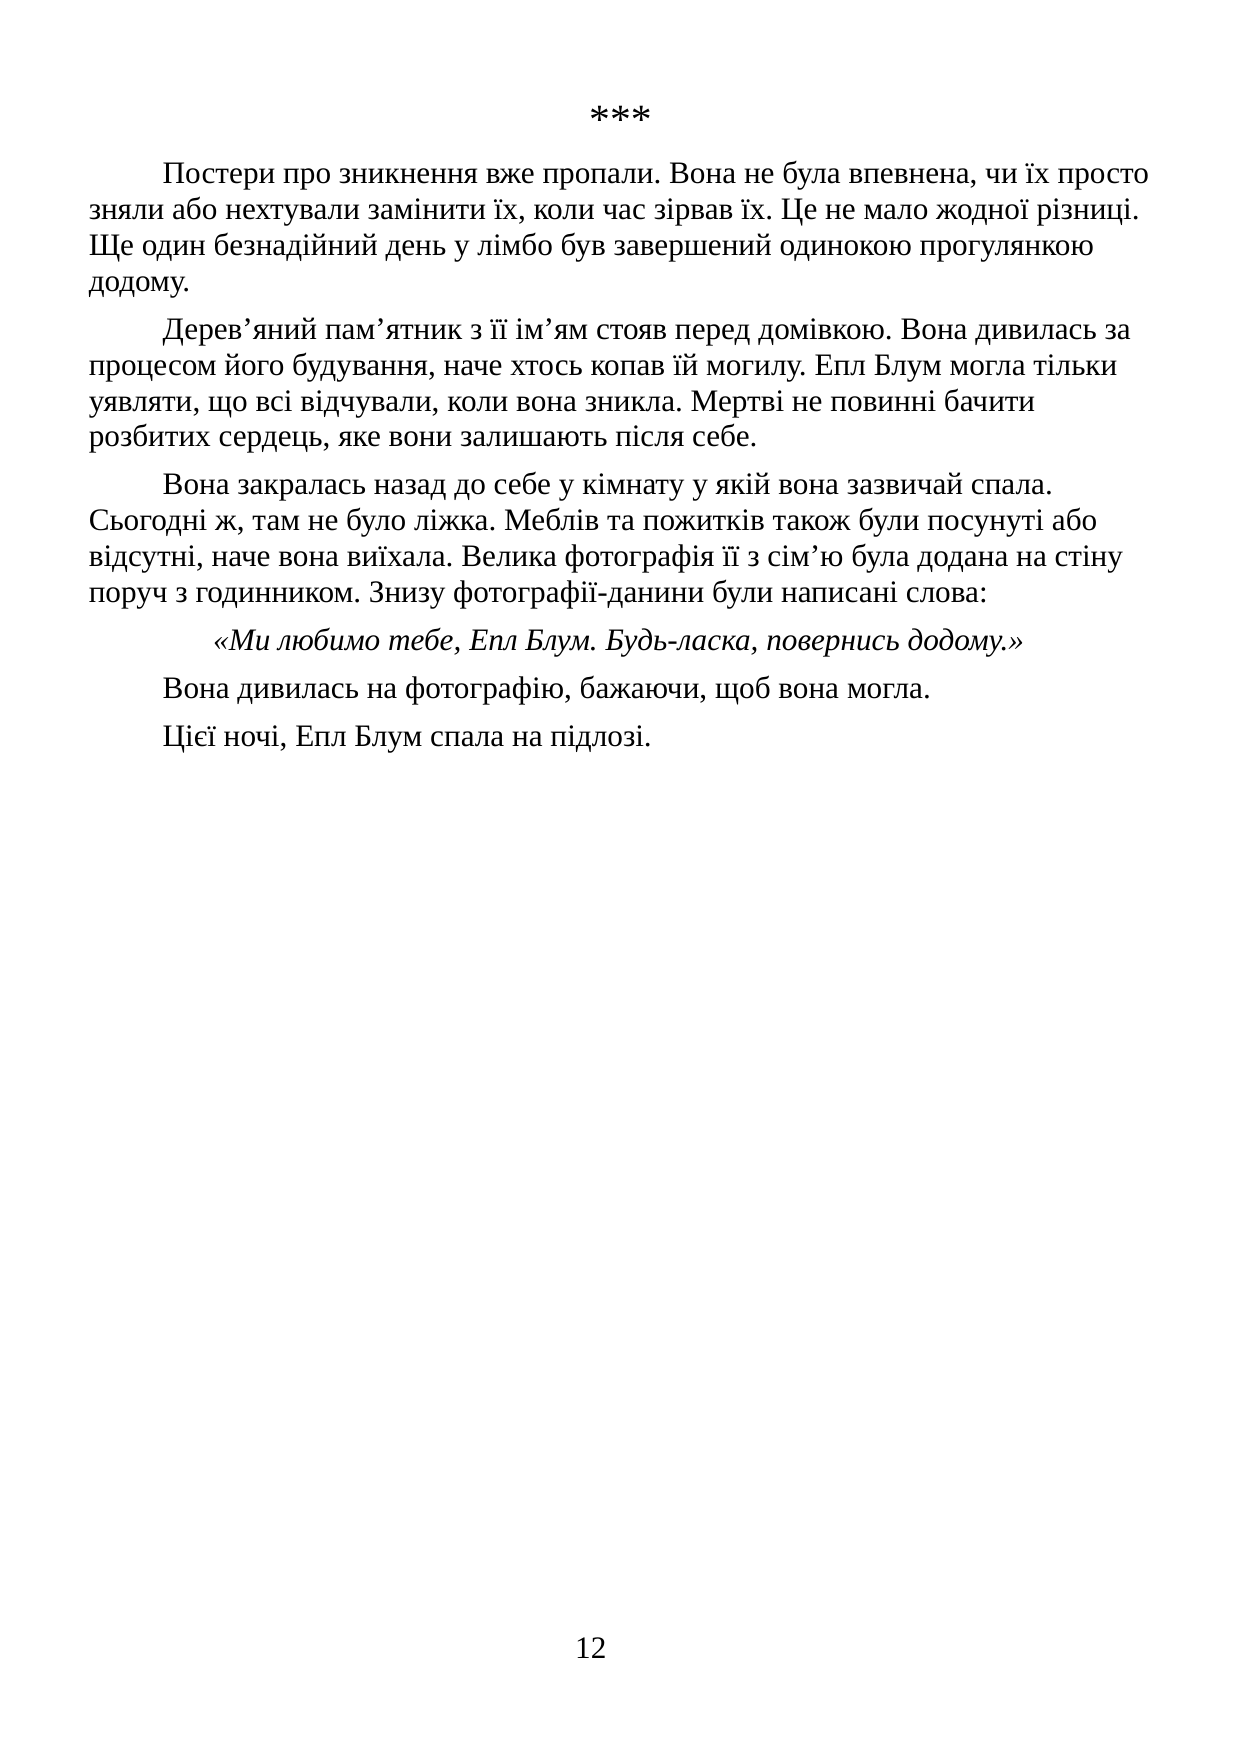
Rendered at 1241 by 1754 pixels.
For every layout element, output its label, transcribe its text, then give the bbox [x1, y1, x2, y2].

text Вона закралась назад до себе у кімнату у якій вона зазвичай спала. Сьогодні ж, там не було ліжка. Меблів та пожитків також були посунуті або відсутні, наче вона виїхала. Велика фотографія її з сім’ю була додана на стіну поруч з годинником. Знизу фотографії-данини були написані слова: [88, 466, 1152, 609]
text *** [88, 94, 1152, 142]
text Вона дивилась на фотографію, бажаючи, щоб вона могла. [88, 669, 1152, 705]
text Постери про зникнення вже пропали. Вона не була впевнена, чи їх просто зняли або нехтували замінити їх, коли час зірвав їх. Це не мало жодної різниці. Ще один безнадійний день у лімбо був завершений одинокою прогулянкою додому. [88, 154, 1152, 298]
text «Ми любимо тебе, Епл Блум. Будь-ласка, повернись додому.» [88, 621, 1152, 657]
text Дерев’яний пам’ятник з її ім’ям стояв перед домівкою. Вона дивилась за процесом його будування, наче хтось копав їй могилу. Епл Блум могла тільки уявляти, що всі відчували, коли вона зникла. Мертві не повинні бачити розбитих сердець, яке вони залишають після себе. [88, 310, 1152, 454]
text Цієї ночі, Епл Блум спала на підлозі. [88, 717, 1152, 753]
